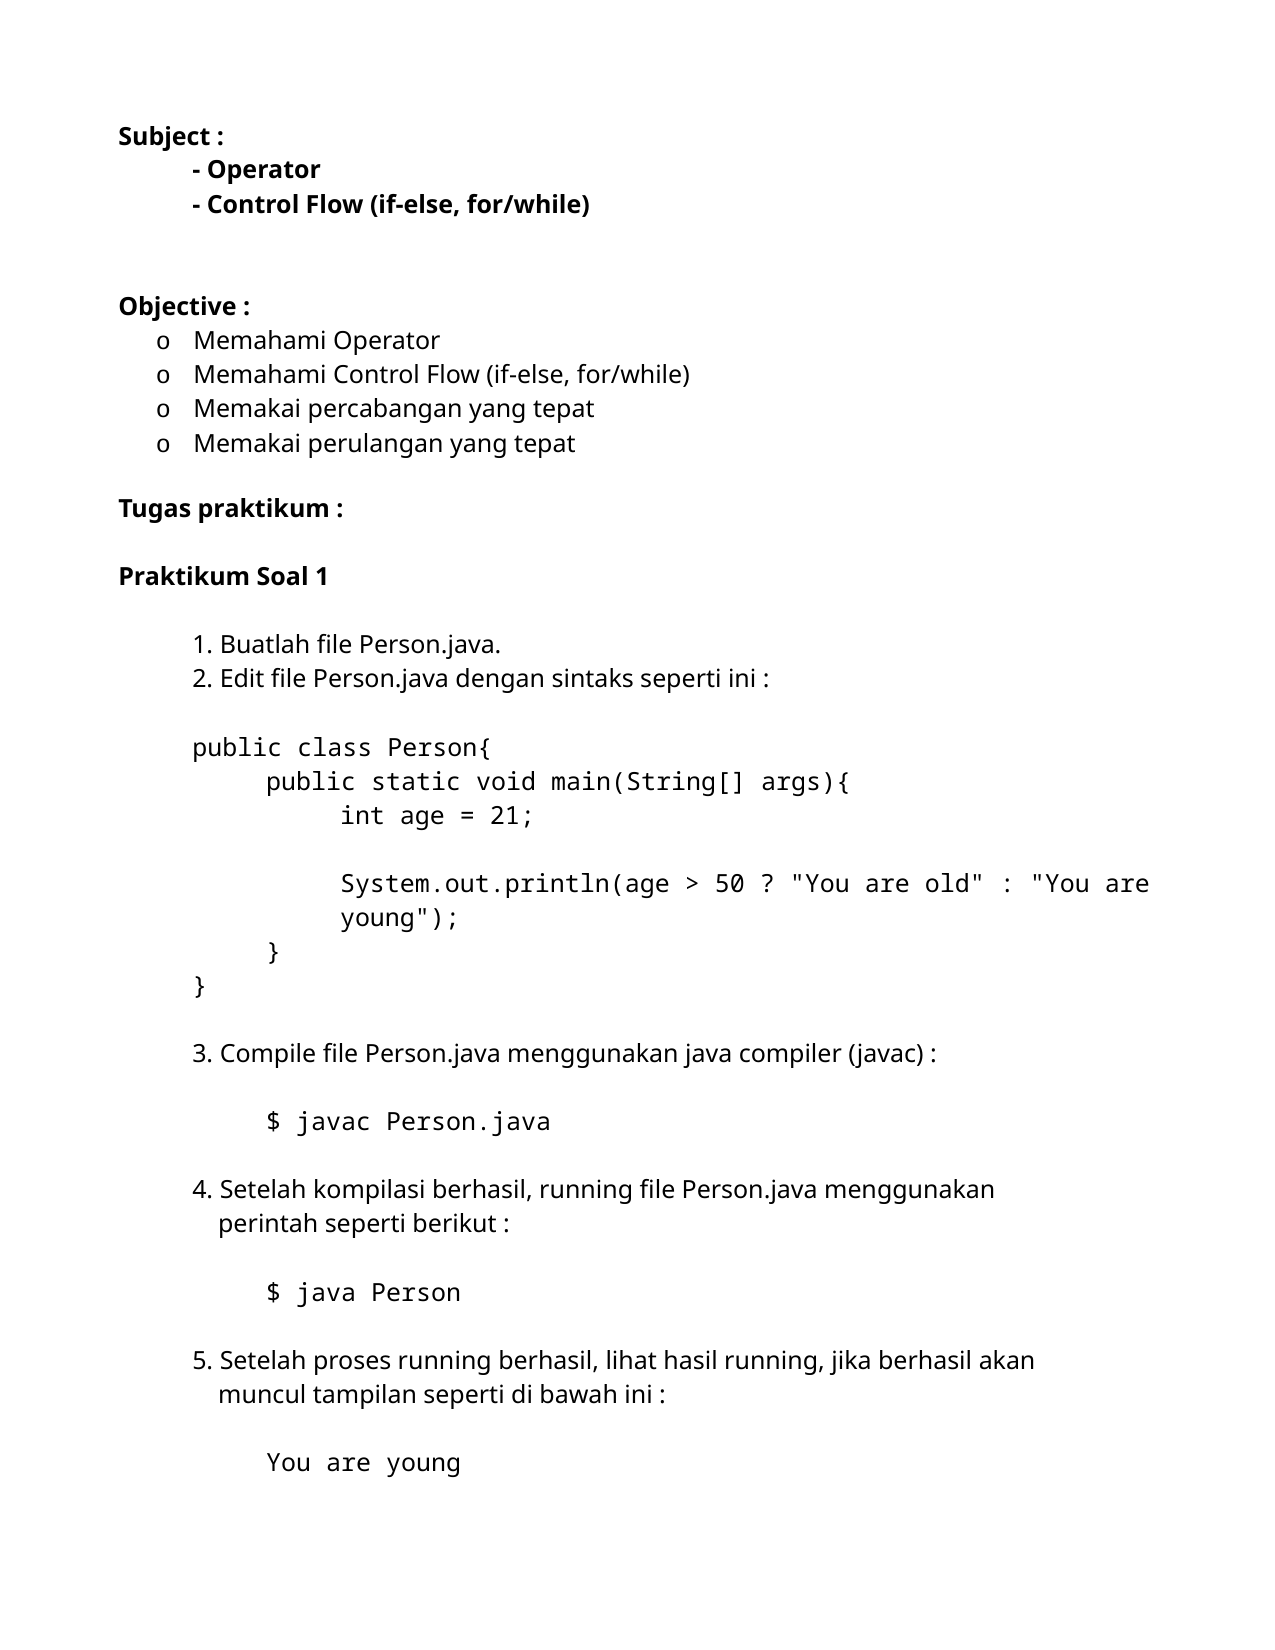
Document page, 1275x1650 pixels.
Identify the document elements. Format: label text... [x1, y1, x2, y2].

subtitle - Operator - Control Flow (if-else, for/while) [118, 152, 1157, 220]
text young"); [118, 899, 1157, 934]
text muncul tampilan seperti di bawah ini : You are young [118, 1376, 1157, 1513]
text public static void main(String[] args){ [118, 763, 1157, 797]
list Memahami Control Flow (if-else, for/while) [156, 357, 1157, 391]
text perintah seperti berikut : $ java Person [118, 1206, 1157, 1342]
text Tugas praktikum : [118, 491, 1157, 525]
text int age = 21; [118, 797, 1157, 831]
text Objective : [118, 288, 1157, 322]
list Memahami Operator [156, 322, 1157, 357]
subtitle Subject : [118, 118, 1157, 152]
text System.out.println(age > 50 ? "You are old" : "You are [118, 866, 1157, 899]
list Memakai percabangan yang tepat [156, 391, 1157, 425]
text 2. Edit file Person.java dengan sintaks seperti ini : public class Person{ [118, 661, 1157, 763]
list Memakai perulangan yang tepat [156, 425, 1157, 459]
text Praktikum Soal 1 1. Buatlah file Person.java. [118, 559, 1157, 661]
text } 3. Compile file Person.java menggunakan java compiler (javac) : $ javac Person.java 4. Setelah kompilasi berhasil, running file Person.java menggunakan [118, 968, 1157, 1206]
text } [118, 934, 1157, 968]
text 5. Setelah proses running berhasil, lihat hasil running, jika berhasil akan [118, 1342, 1157, 1376]
